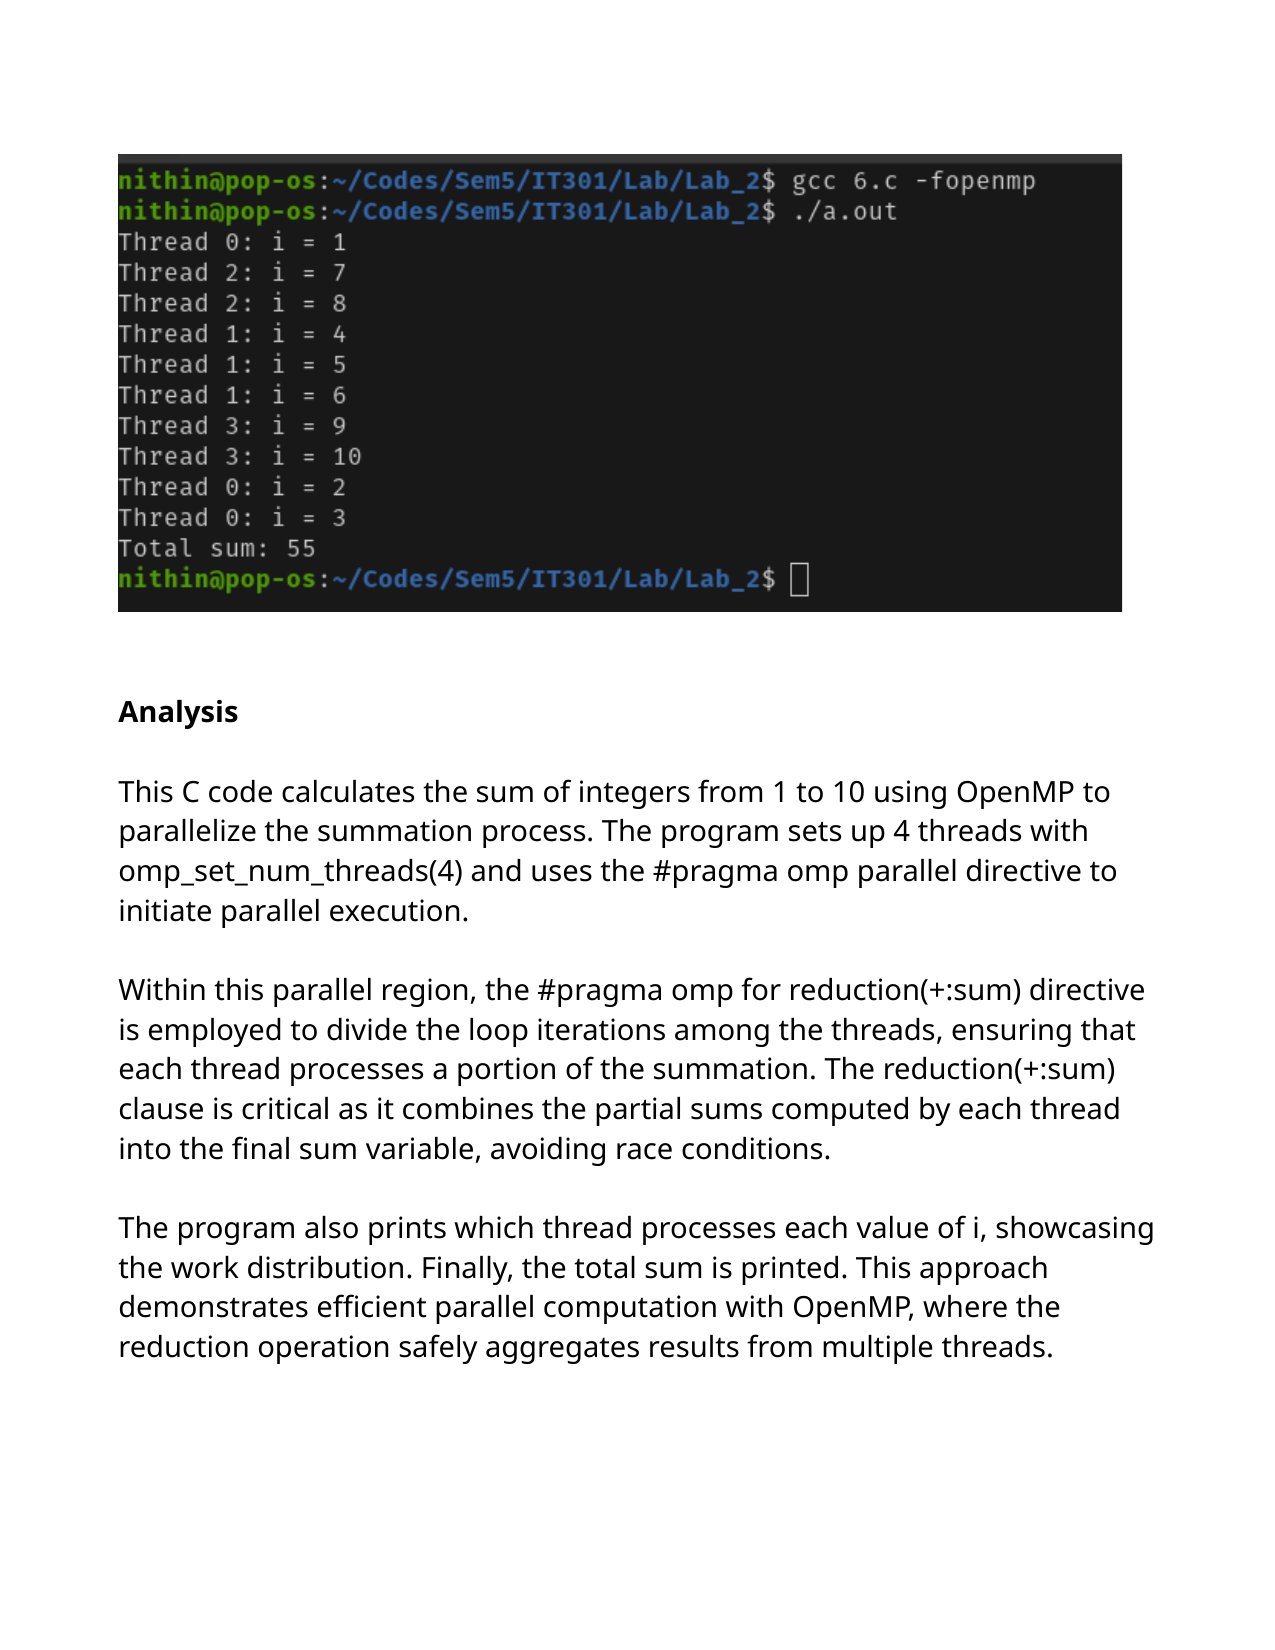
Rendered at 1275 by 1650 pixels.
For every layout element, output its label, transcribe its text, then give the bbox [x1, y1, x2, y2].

text This C code calculates the sum of integers from 1 to 10 using OpenMP to parallelize the summation process. The program sets up 4 threads with omp_set_num_threads(4) and uses the #pragma omp parallel directive to initiate parallel execution. [118, 771, 1157, 929]
picture [118, 154, 1123, 612]
text The program also prints which thread processes each value of i, showcasing the work distribution. Finally, the total sum is printed. This approach demonstrates efficient parallel computation with OpenMP, where the reduction operation safely aggregates results from multiple threads. [118, 1207, 1157, 1366]
text Analysis [118, 691, 1157, 731]
text Within this parallel region, the #pragma omp for reduction(+:sum) directive is employed to divide the loop iterations among the threads, ensuring that each thread processes a portion of the summation. The reduction(+:sum) clause is critical as it combines the partial sums computed by each thread into the final sum variable, avoiding race conditions. [118, 969, 1157, 1168]
